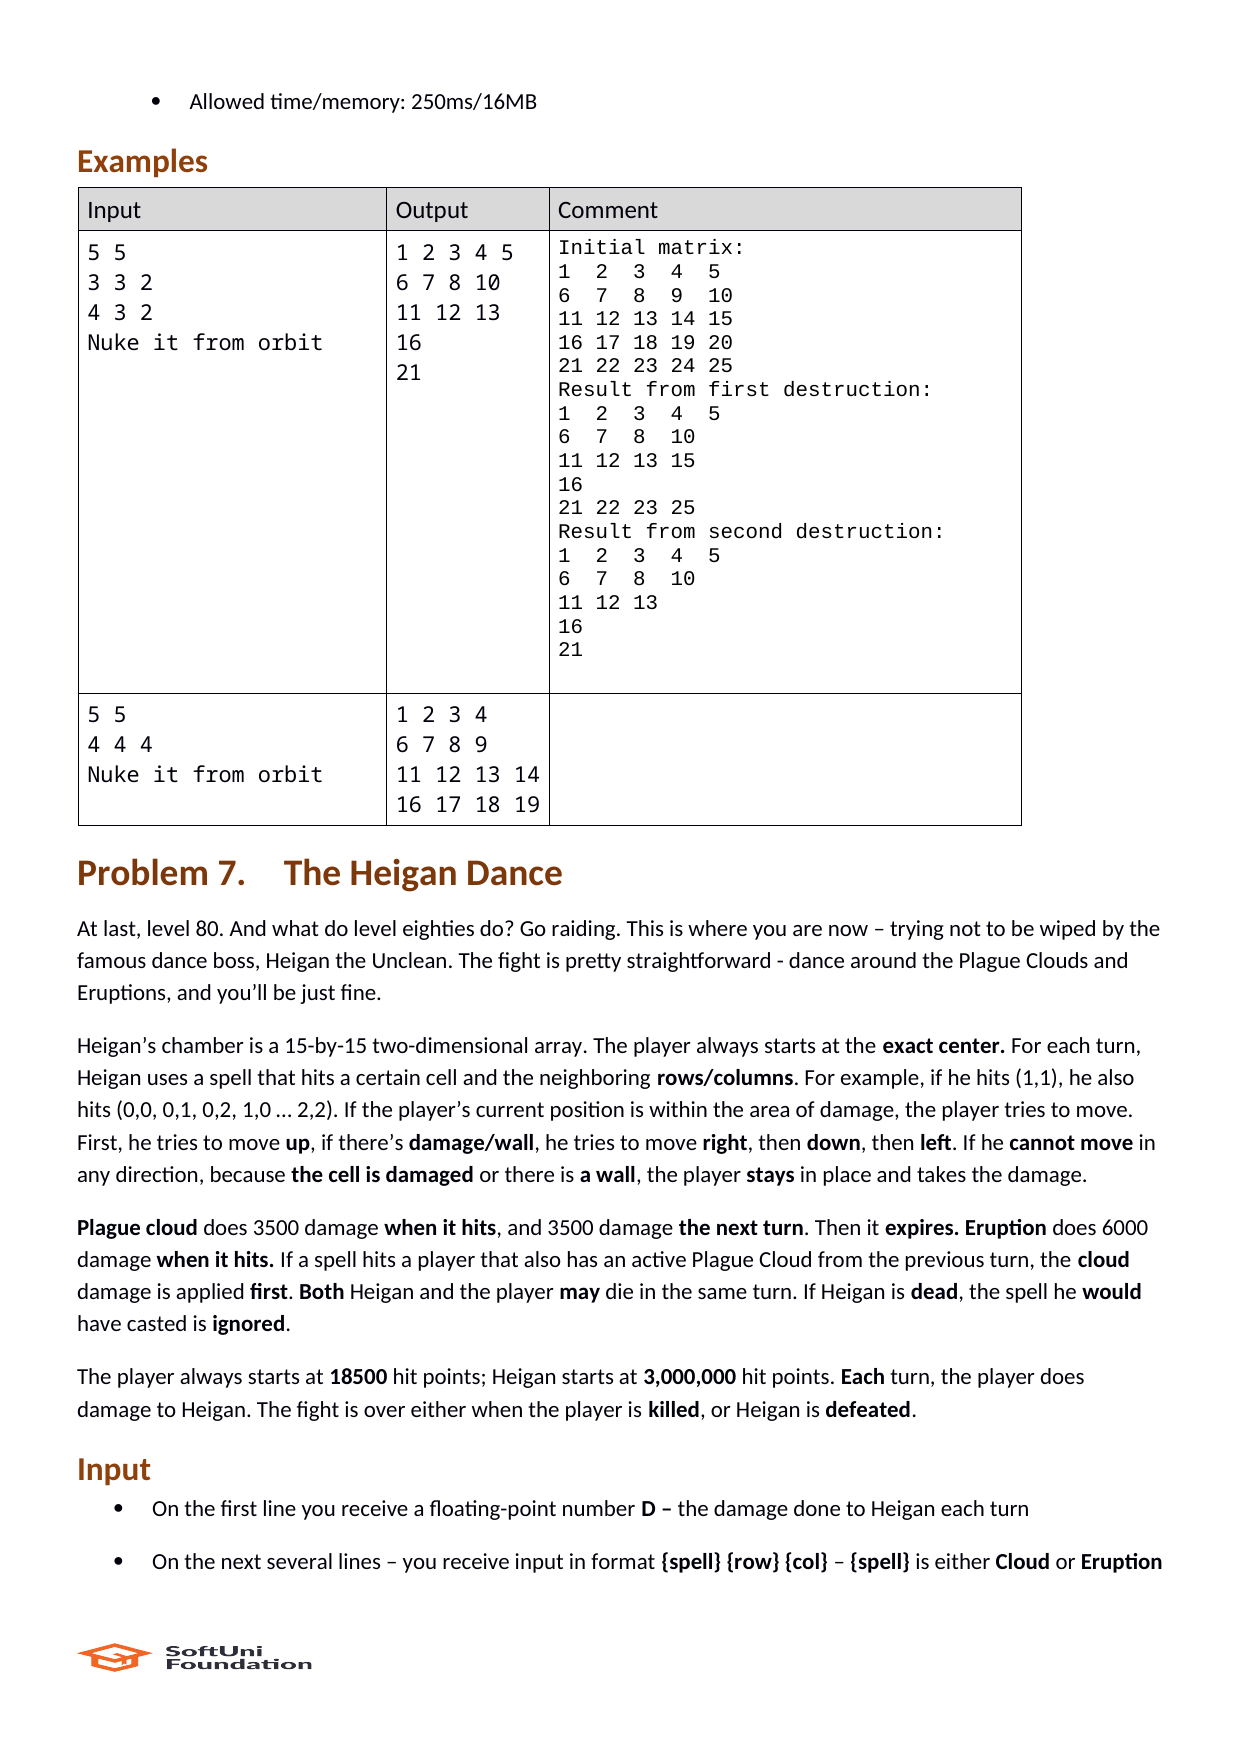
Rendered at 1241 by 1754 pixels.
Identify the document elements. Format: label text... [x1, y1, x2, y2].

subtitle Examples [77, 140, 1163, 181]
table_header Input [79, 188, 386, 230]
list On the first line you receive a floating-point number D – the damage done to Heigan each turn [114, 1494, 1163, 1522]
table_cell [550, 694, 1021, 824]
text At last, level 80. And what do level eighties do? Go raiding. This is where you are now – trying not to be wiped by the famous dance boss, Heigan the Unclean. The fight is pretty straightforward - dance around the Plague Clouds and Eruptions, and you’ll be just fine. [77, 914, 1163, 1006]
list On the next several lines – you receive input in format {spell} {row} {col} – {spell} is either Cloud or Eruption [114, 1547, 1163, 1576]
table_cell 5 5 4 4 4 Nuke it from orbit [79, 694, 386, 824]
list Allowed time/memory: 250ms/16MB [152, 87, 1163, 115]
table_header Output [387, 188, 549, 230]
subtitle Input [77, 1448, 1163, 1488]
text Heigan’s chamber is a 15-by-15 two-dimensional array. The player always starts at the exact center. For each turn, Heigan uses a spell that hits a certain cell and the neighboring rows/columns. For example, if he hits (1,1), he also hits (0,0, 0,1, 0,2, 1,0 … 2,2). If the player’s current position is within the area of damage, the player tries to move. First, he tries to move up, if there’s damage/wall, he tries to move right, then down, then left. If he cannot move in any direction, because the cell is damaged or there is a wall, the player stays in place and takes the damage. [77, 1031, 1163, 1188]
table_cell Initial matrix: 1 2 3 4 5 6 7 8 9 10 11 12 13 14 15 16 17 18 19 20 21 22 23 24 25 Result from first destruction: 1 2 3 4 5 6 7 8 10 11 12 13 15 16 21 22 23 25 Result from second destruction: 1 2 3 4 5 6 7 8 10 11 12 13 16 21 [550, 231, 1021, 692]
table_header Comment [550, 188, 1021, 230]
table_cell 1 2 3 4 6 7 8 9 11 12 13 14 16 17 18 19 [387, 694, 549, 824]
table_cell 5 5 3 3 2 4 3 2 Nuke it from orbit [79, 231, 386, 692]
picture [76, 1643, 312, 1672]
subtitle The Heigan Dance [77, 848, 1163, 894]
text Plague cloud does 3500 damage when it hits, and 3500 damage the next turn. Then it expires. Eruption does 6000 damage when it hits. If a spell hits a player that also has an active Plague Cloud from the previous turn, the cloud damage is applied first. Both Heigan and the player may die in the same turn. If Heigan is dead, the spell he would have casted is ignored. [77, 1213, 1163, 1337]
table_cell 1 2 3 4 5 6 7 8 10 11 12 13 16 21 [387, 231, 549, 692]
text The player always starts at 18500 hit points; Heigan starts at 3,000,000 hit points. Each turn, the player does damage to Heigan. The fight is over either when the player is killed, or Heigan is defeated. [77, 1362, 1163, 1423]
